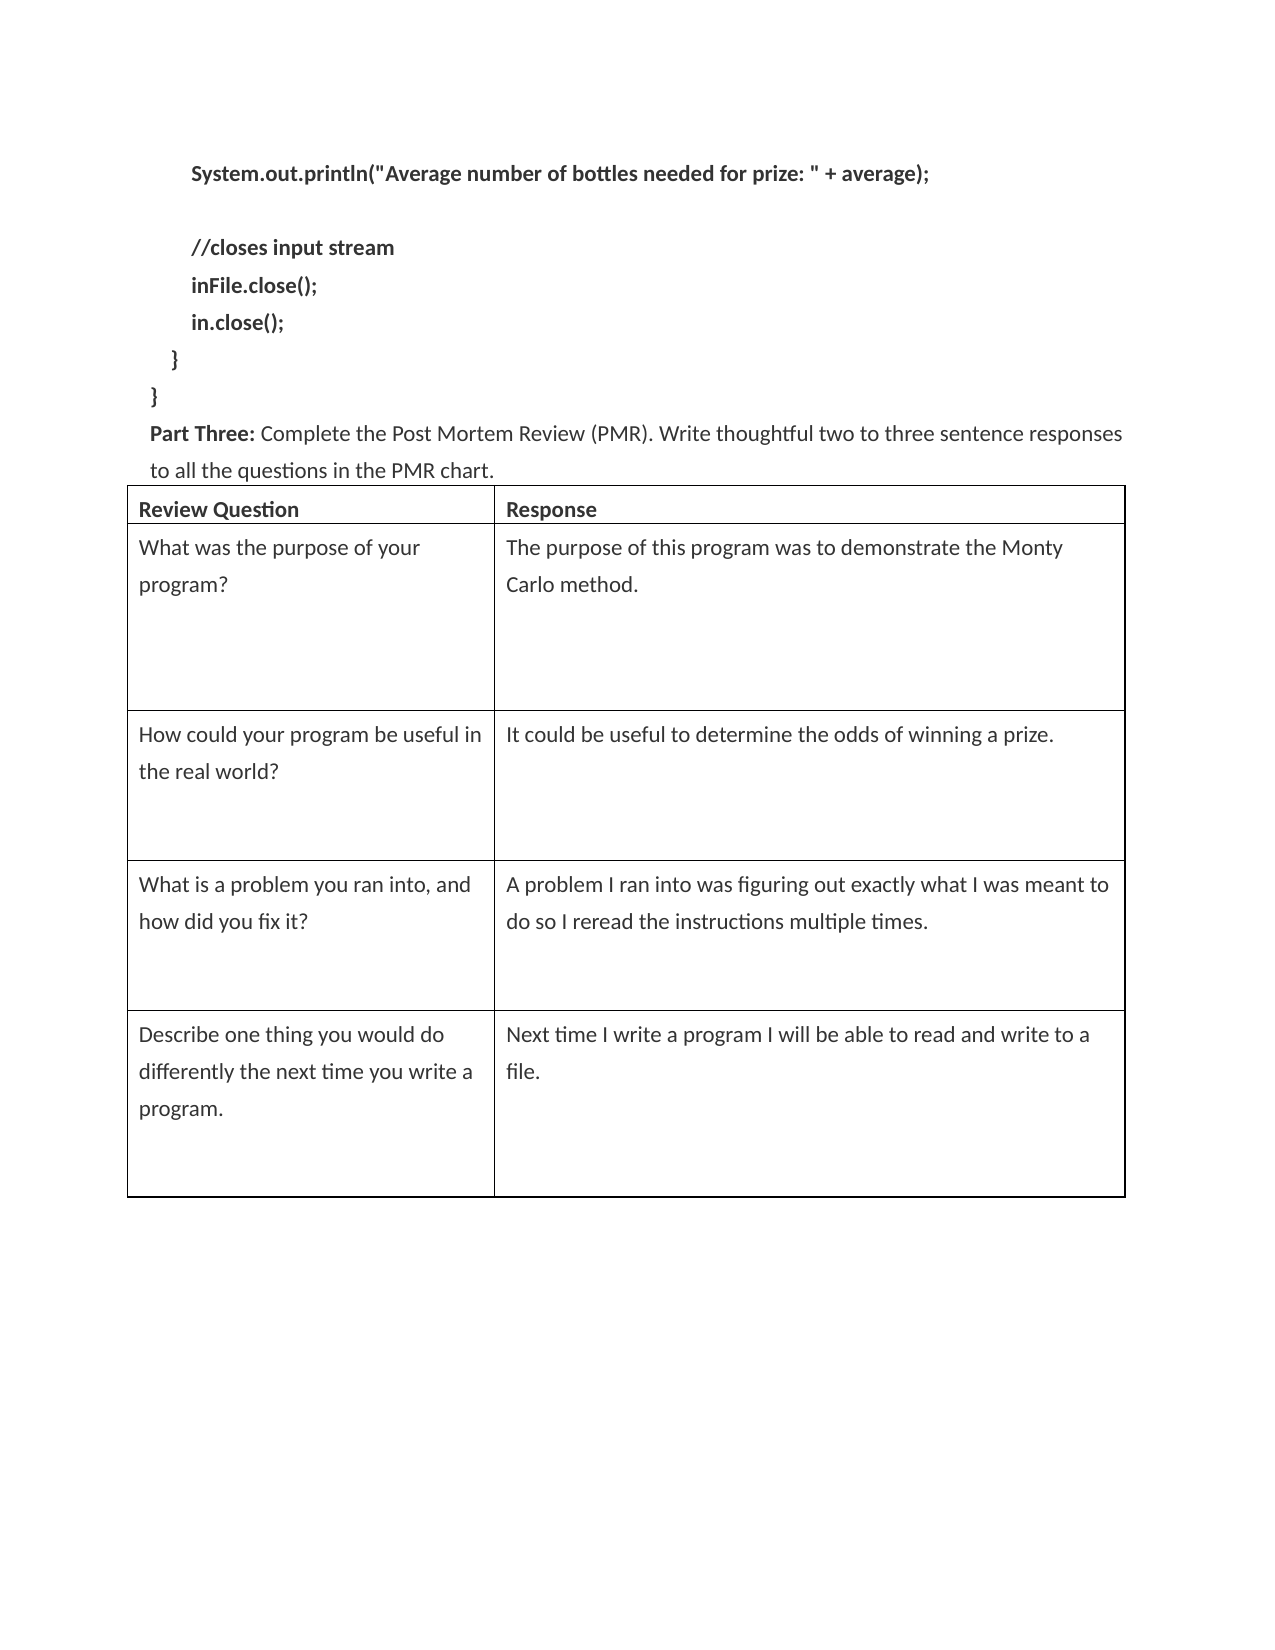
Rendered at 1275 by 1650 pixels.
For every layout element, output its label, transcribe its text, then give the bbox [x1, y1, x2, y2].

text } [150, 373, 1125, 410]
table_cell Next time I write a program I will be able to read and write to a file. [495, 1011, 1124, 1196]
text inFile.close(); [150, 262, 1125, 299]
table_cell What was the purpose of your program? [128, 524, 494, 710]
text Part Three: Complete the Post Mortem Review (PMR). Write thoughtful two to three sentence responses to all the questions in the PMR chart. [150, 410, 1125, 485]
text } [150, 336, 1125, 373]
text in.close(); [150, 299, 1125, 336]
table_header Review Question [128, 486, 494, 523]
table_cell What is a problem you ran into, and how did you fix it? [128, 861, 494, 1009]
table_cell How could your program be useful in the real world? [128, 711, 494, 860]
table_header Response [495, 486, 1124, 523]
table_cell The purpose of this program was to demonstrate the Monty Carlo method. [495, 524, 1124, 710]
table_cell A problem I ran into was figuring out exactly what I was meant to do so I reread the instructions multiple times. [495, 861, 1124, 1009]
text //closes input stream [150, 224, 1125, 262]
table_cell Describe one thing you would do differently the next time you write a program. [128, 1011, 494, 1196]
table_cell It could be useful to determine the odds of winning a prize. [495, 711, 1124, 860]
text System.out.println("Average number of bottles needed for prize: " + average); [150, 150, 1125, 187]
